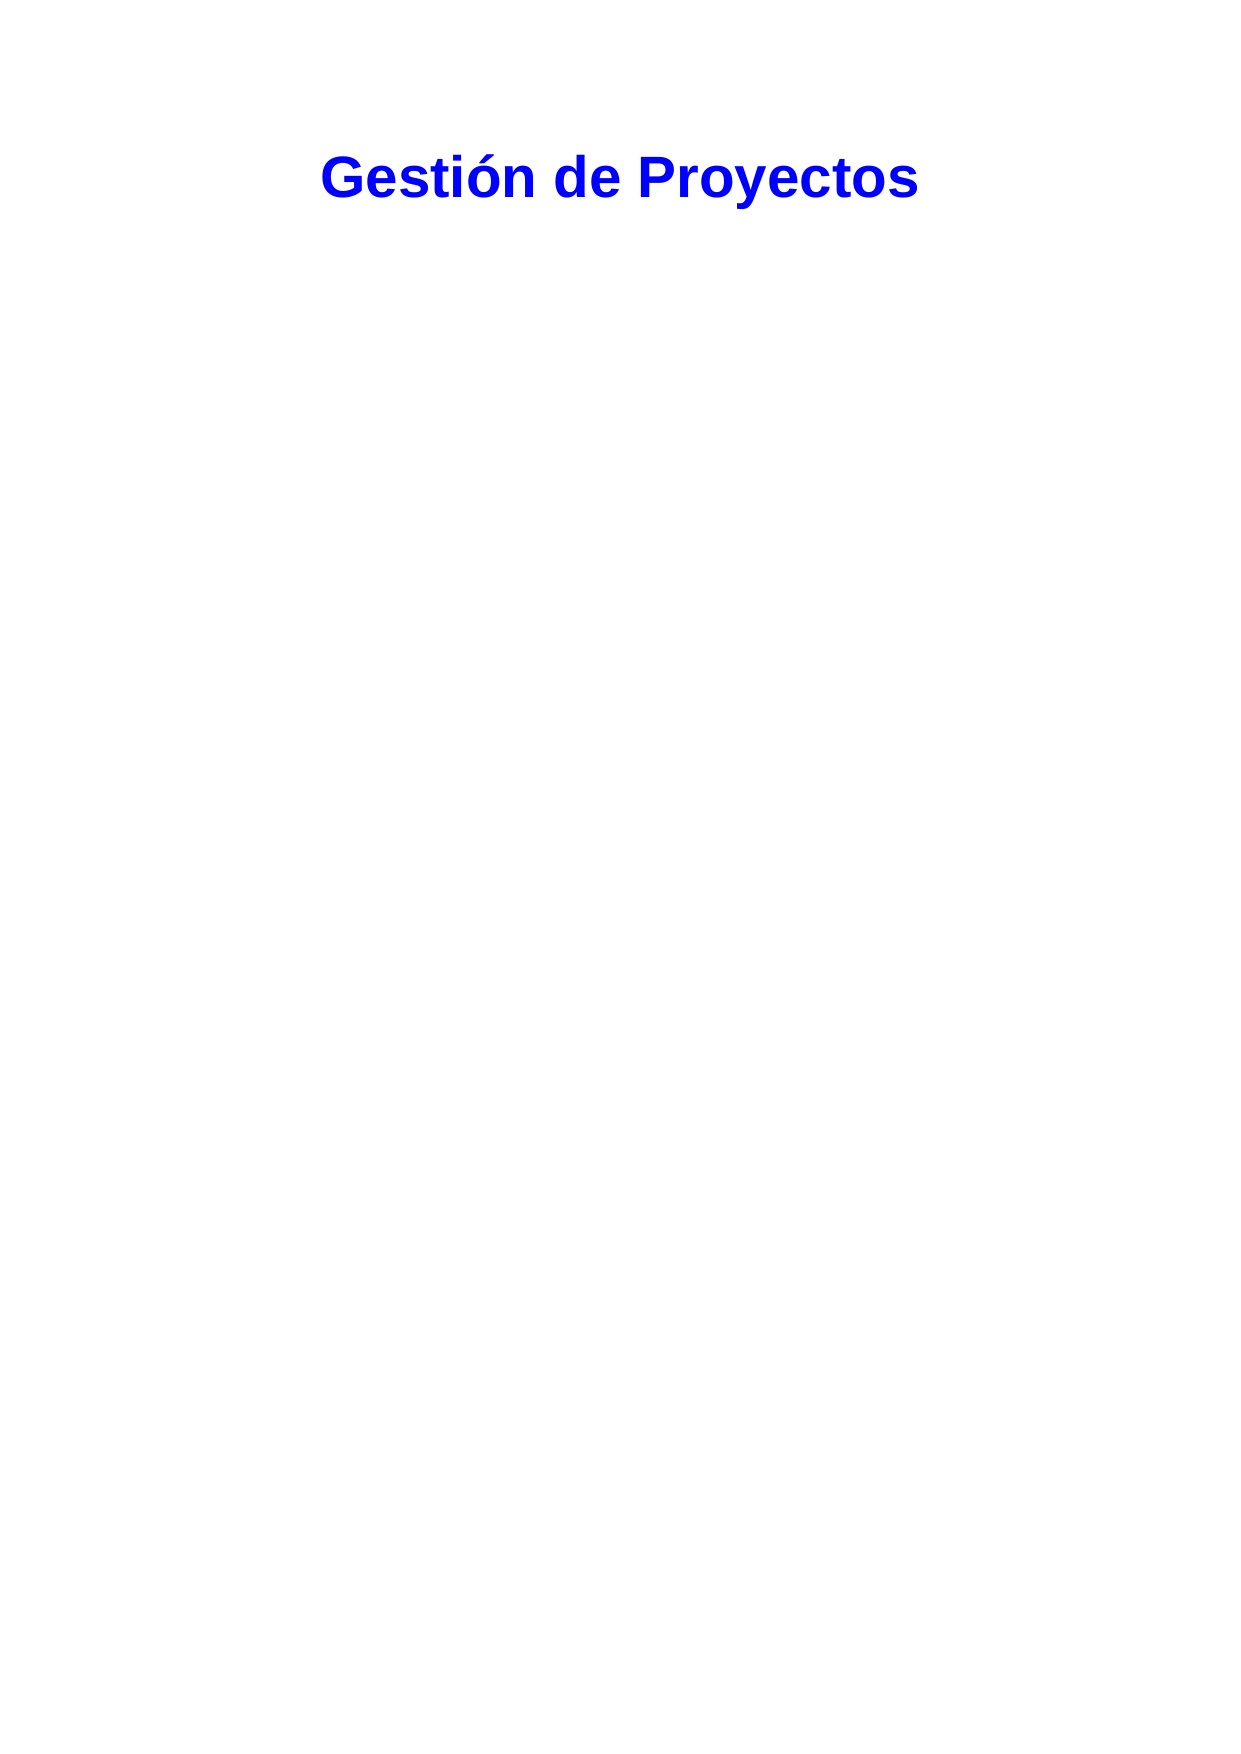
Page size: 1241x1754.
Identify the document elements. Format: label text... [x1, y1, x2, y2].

title Gestión de Proyectos [118, 143, 1122, 210]
